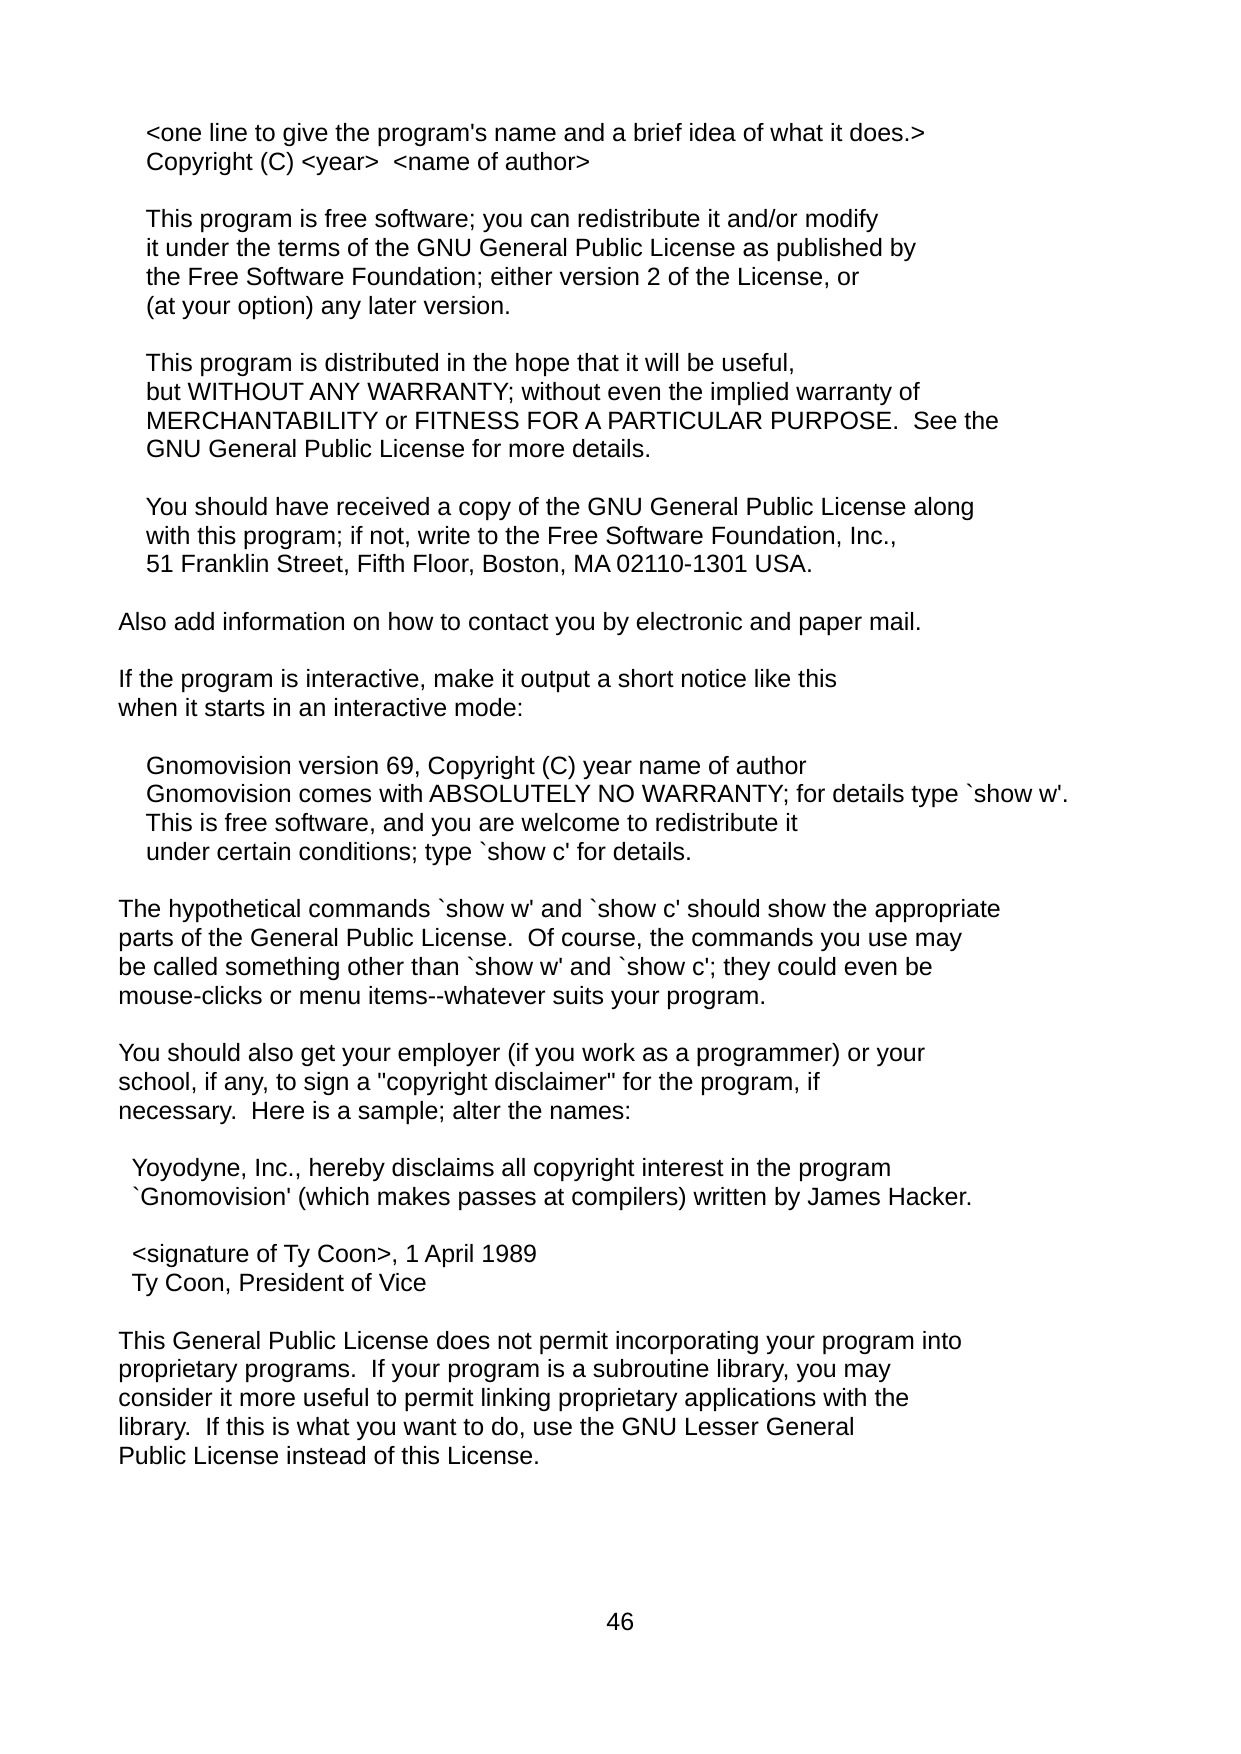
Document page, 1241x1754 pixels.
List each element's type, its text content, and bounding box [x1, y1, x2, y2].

text <one line to give the program's name and a brief idea of what it does.> [118, 118, 1122, 147]
text The hypothetical commands `show w' and `show c' should show the appropriate [118, 894, 1122, 923]
text This General Public License does not permit incorporating your program into [118, 1326, 1122, 1354]
text school, if any, to sign a "copyright disclaimer" for the program, if [118, 1067, 1122, 1096]
text (at your option) any later version. [118, 291, 1122, 319]
text consider it more useful to permit linking proprietary applications with the [118, 1383, 1122, 1412]
text You should also get your employer (if you work as a programmer) or your [118, 1038, 1122, 1067]
text This program is distributed in the hope that it will be useful, [118, 348, 1122, 377]
text when it starts in an interactive mode: [118, 693, 1122, 722]
text Ty Coon, President of Vice [118, 1268, 1122, 1297]
text library. If this is what you want to do, use the GNU Lesser General [118, 1412, 1122, 1441]
text If the program is interactive, make it output a short notice like this [118, 664, 1122, 693]
text be called something other than `show w' and `show c'; they could even be [118, 952, 1122, 981]
text the Free Software Foundation; either version 2 of the License, or [118, 262, 1122, 291]
text Yoyodyne, Inc., hereby disclaims all copyright interest in the program [118, 1153, 1122, 1182]
text GNU General Public License for more details. [118, 434, 1122, 463]
text You should have received a copy of the GNU General Public License along [118, 492, 1122, 521]
text with this program; if not, write to the Free Software Foundation, Inc., [118, 521, 1122, 549]
text proprietary programs. If your program is a subroutine library, you may [118, 1354, 1122, 1383]
text Also add information on how to contact you by electronic and paper mail. [118, 607, 1122, 636]
text Copyright (C) <year> <name of author> [118, 147, 1122, 176]
text <signature of Ty Coon>, 1 April 1989 [118, 1239, 1122, 1268]
text necessary. Here is a sample; alter the names: [118, 1096, 1122, 1124]
text under certain conditions; type `show c' for details. [118, 837, 1122, 866]
text Gnomovision comes with ABSOLUTELY NO WARRANTY; for details type `show w'. [118, 779, 1122, 808]
text parts of the General Public License. Of course, the commands you use may [118, 923, 1122, 952]
text Public License instead of this License. [118, 1441, 1122, 1469]
text but WITHOUT ANY WARRANTY; without even the implied warranty of [118, 377, 1122, 406]
text `Gnomovision' (which makes passes at compilers) written by James Hacker. [118, 1182, 1122, 1211]
text This program is free software; you can redistribute it and/or modify [118, 204, 1122, 233]
text Gnomovision version 69, Copyright (C) year name of author [118, 751, 1122, 779]
text 51 Franklin Street, Fifth Floor, Boston, MA 02110-1301 USA. [118, 549, 1122, 578]
text MERCHANTABILITY or FITNESS FOR A PARTICULAR PURPOSE. See the [118, 406, 1122, 434]
text it under the terms of the GNU General Public License as published by [118, 233, 1122, 262]
text mouse-clicks or menu items--whatever suits your program. [118, 981, 1122, 1009]
text This is free software, and you are welcome to redistribute it [118, 808, 1122, 837]
